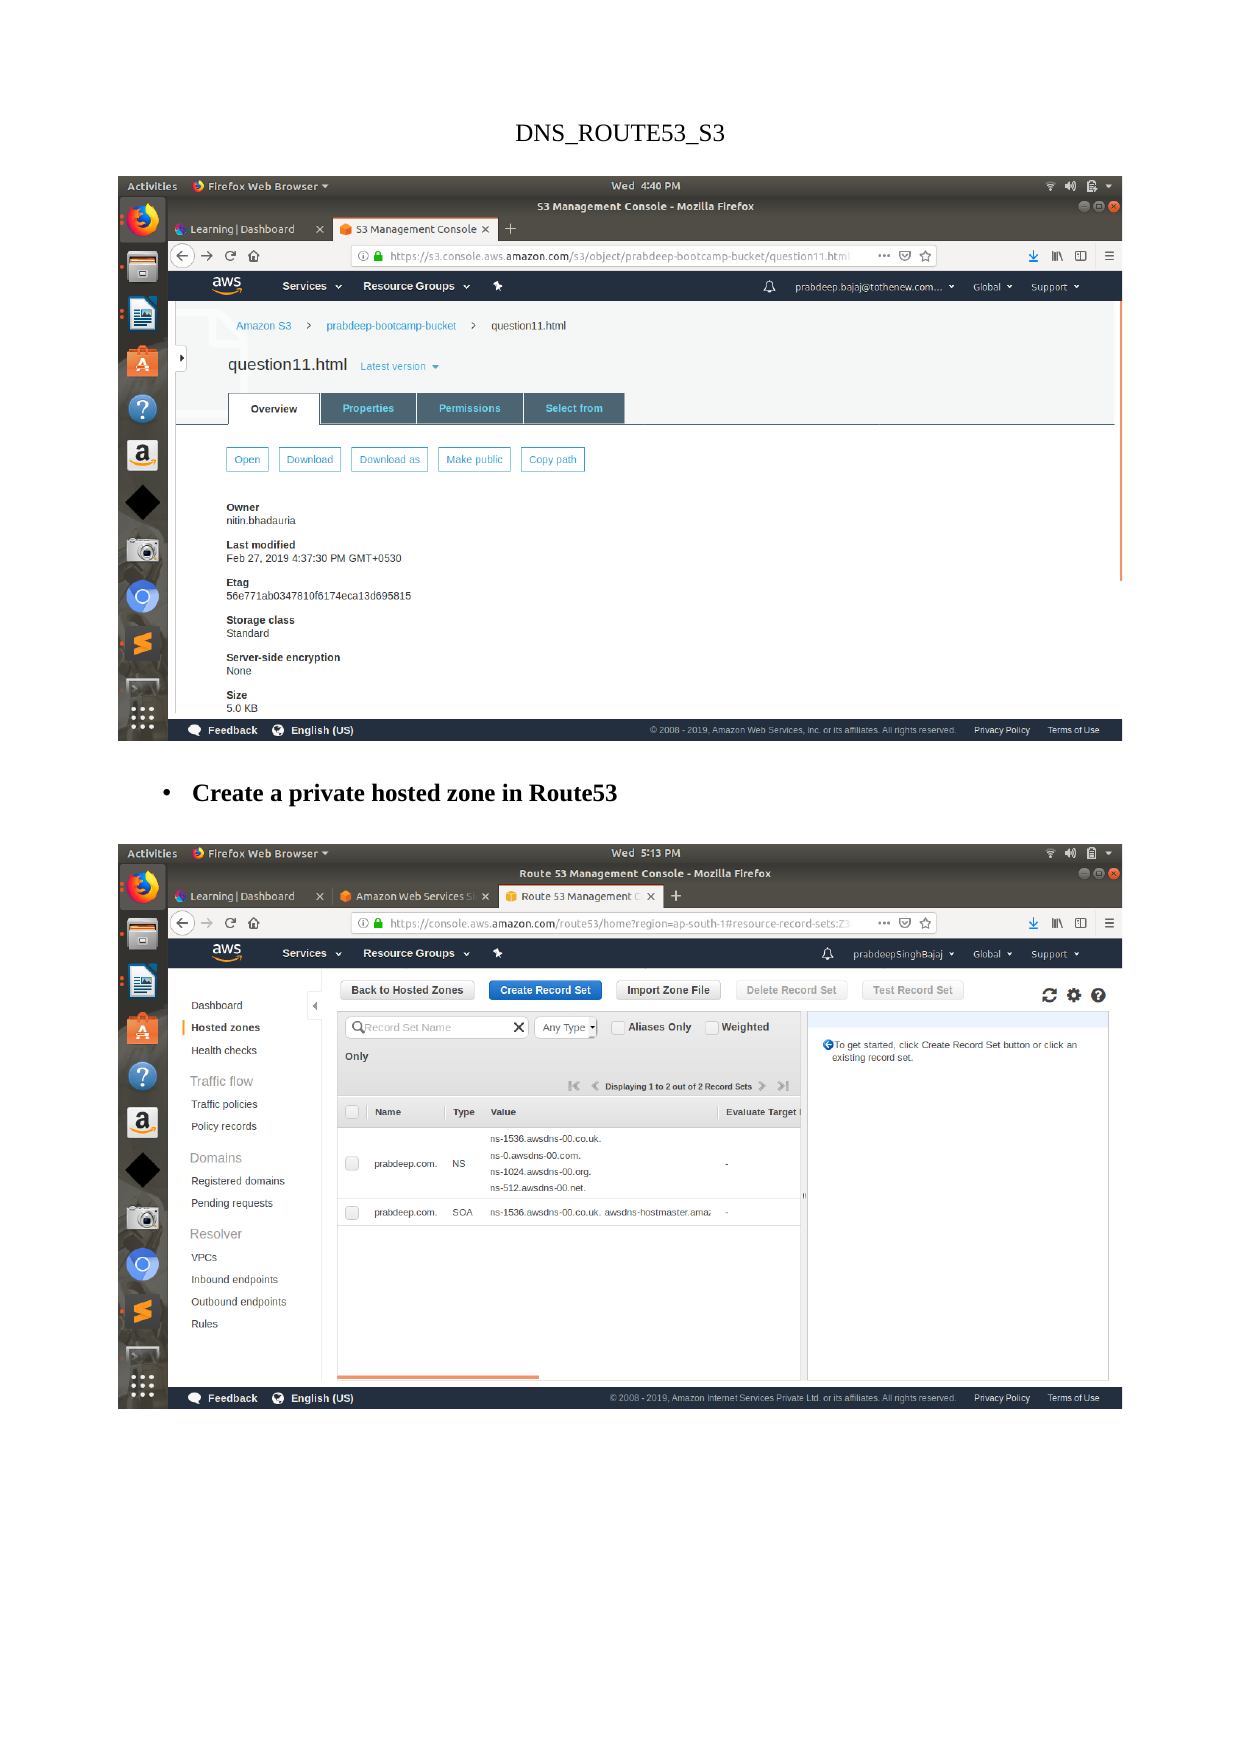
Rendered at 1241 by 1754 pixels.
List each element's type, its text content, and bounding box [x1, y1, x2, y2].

picture [118, 176, 1123, 741]
picture [118, 844, 1123, 1409]
list Create a private hosted zone in Route53 [162, 778, 1122, 807]
